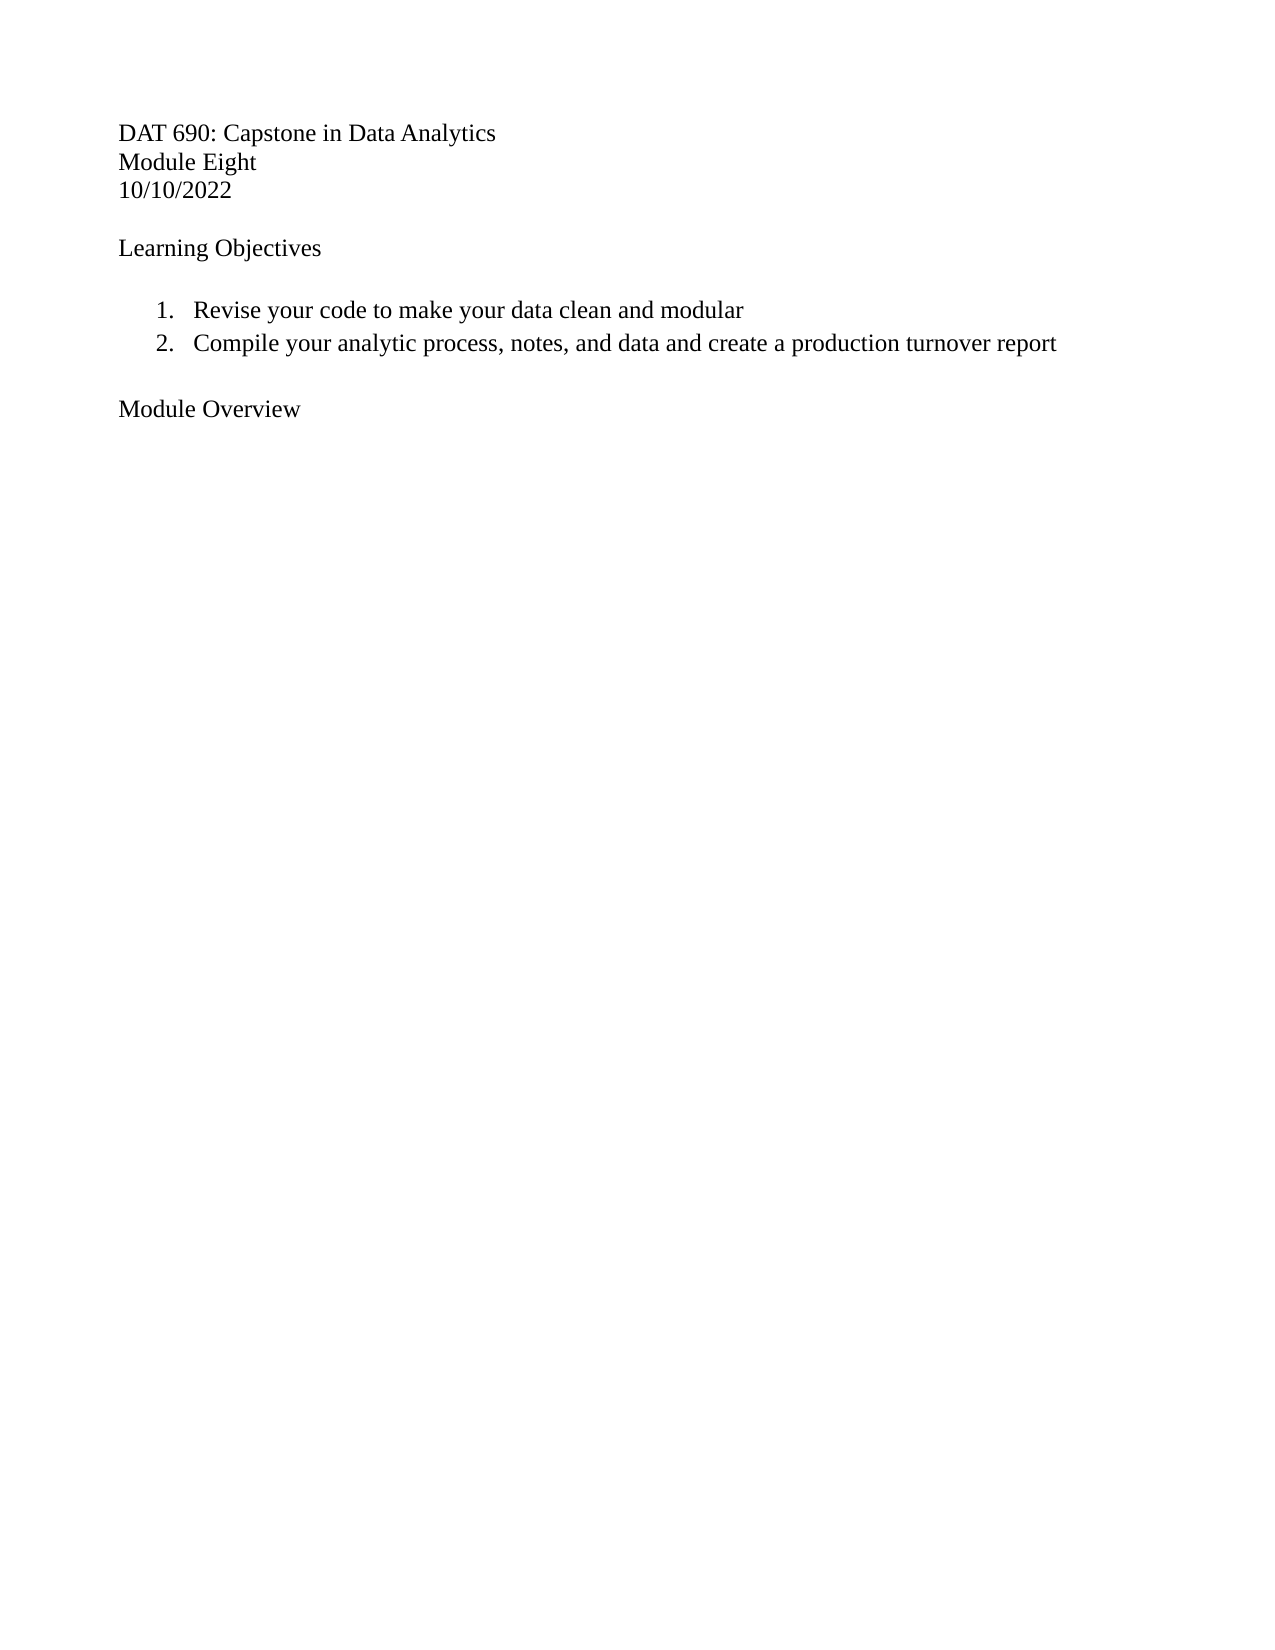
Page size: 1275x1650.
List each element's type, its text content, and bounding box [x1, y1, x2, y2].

list Revise your code to make your data clean and modular [156, 295, 1157, 324]
text Module Eight [118, 147, 1157, 176]
text Module Overview [118, 394, 1157, 423]
text 10/10/2022 [118, 176, 1157, 204]
list Compile your analytic process, notes, and data and create a production turnover report [156, 328, 1157, 357]
text DAT 690: Capstone in Data Analytics [118, 118, 1157, 147]
text Learning Objectives [118, 233, 1157, 262]
